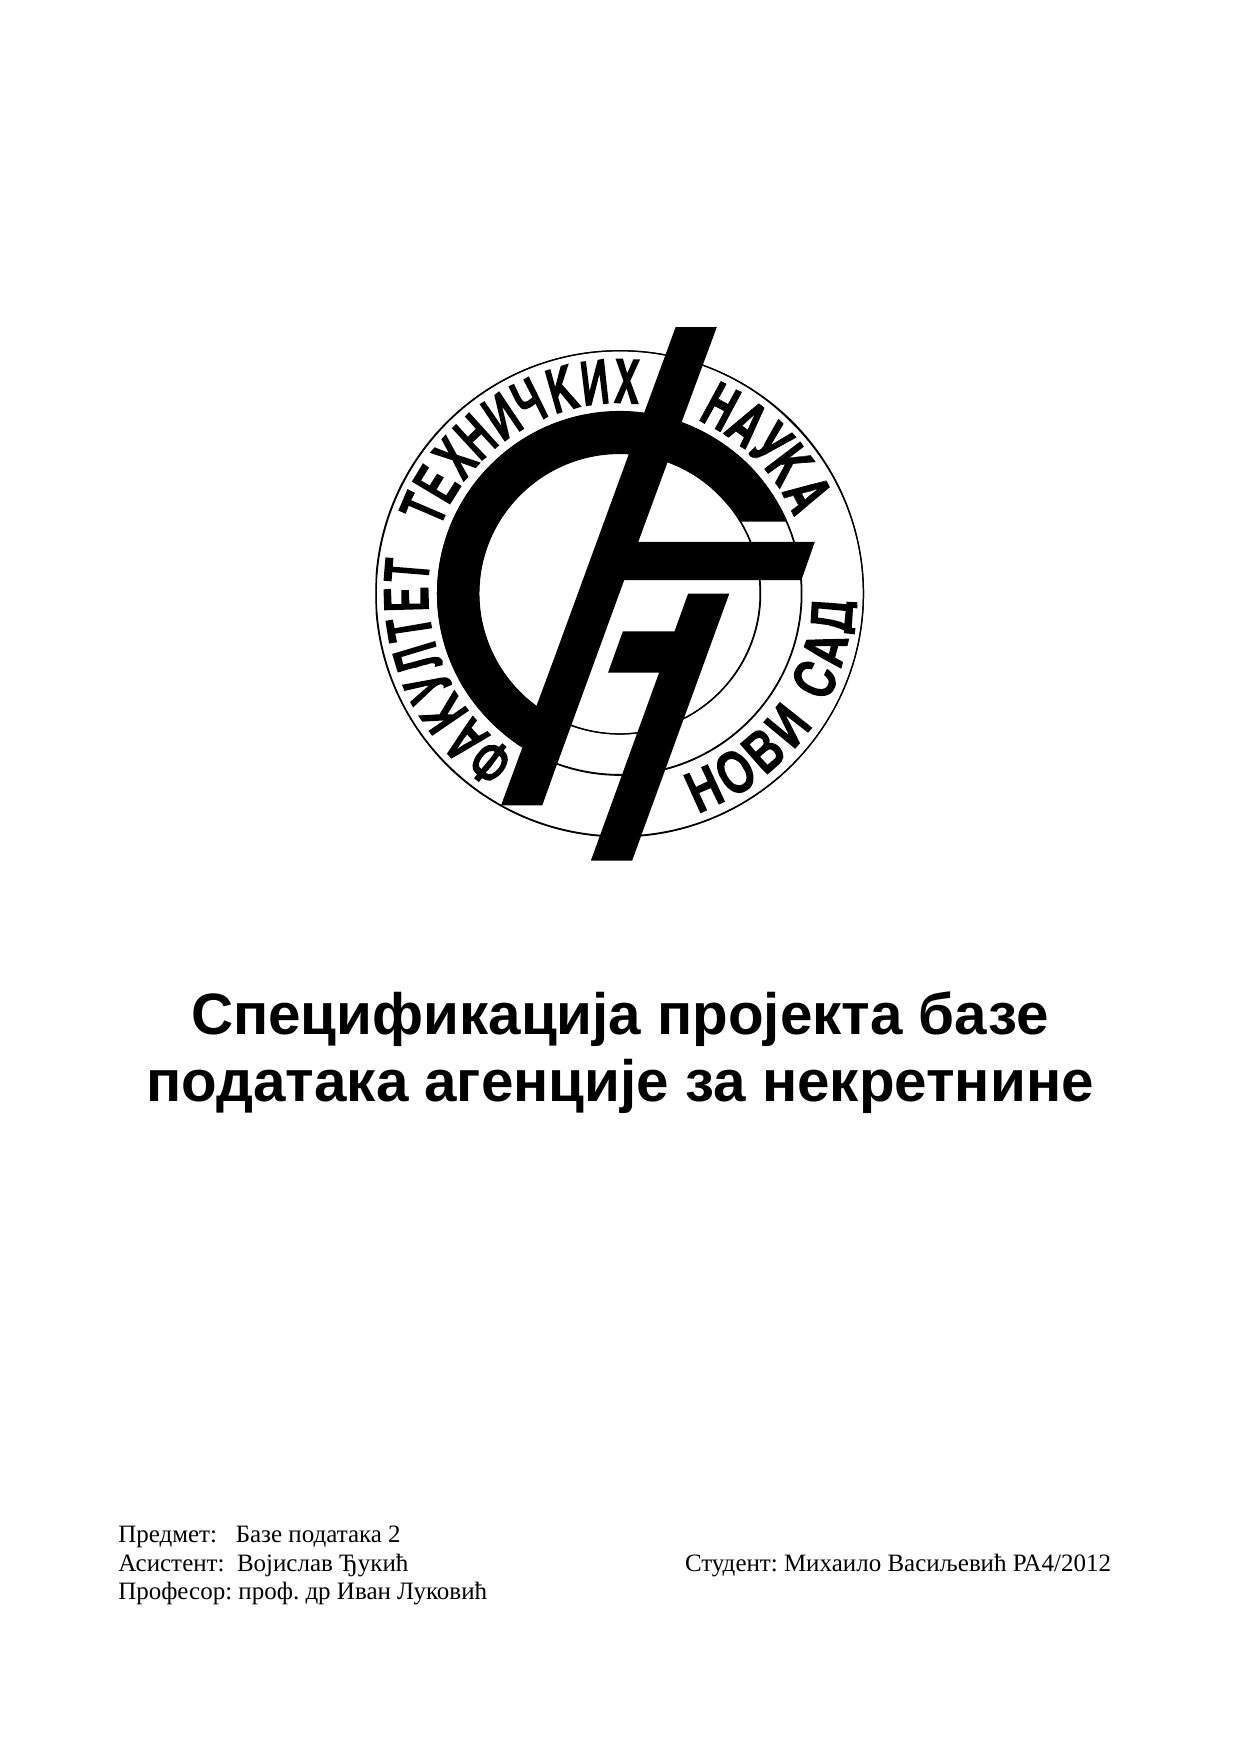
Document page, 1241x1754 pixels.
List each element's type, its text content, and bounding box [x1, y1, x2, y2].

table_header Предмет: Базе података 2 [118, 1519, 685, 1548]
title Спецификација пројекта базе података агенције за некретнине [118, 980, 1122, 1114]
table_cell Професор: проф. др Иван Луковић [118, 1576, 685, 1605]
table_header [685, 1519, 1122, 1548]
table_cell Асистент: Војислав Ђукић [118, 1548, 685, 1576]
table_cell Студент: Михаило Васиљевић РА4/2012 [685, 1548, 1122, 1576]
table_cell [685, 1576, 1122, 1605]
